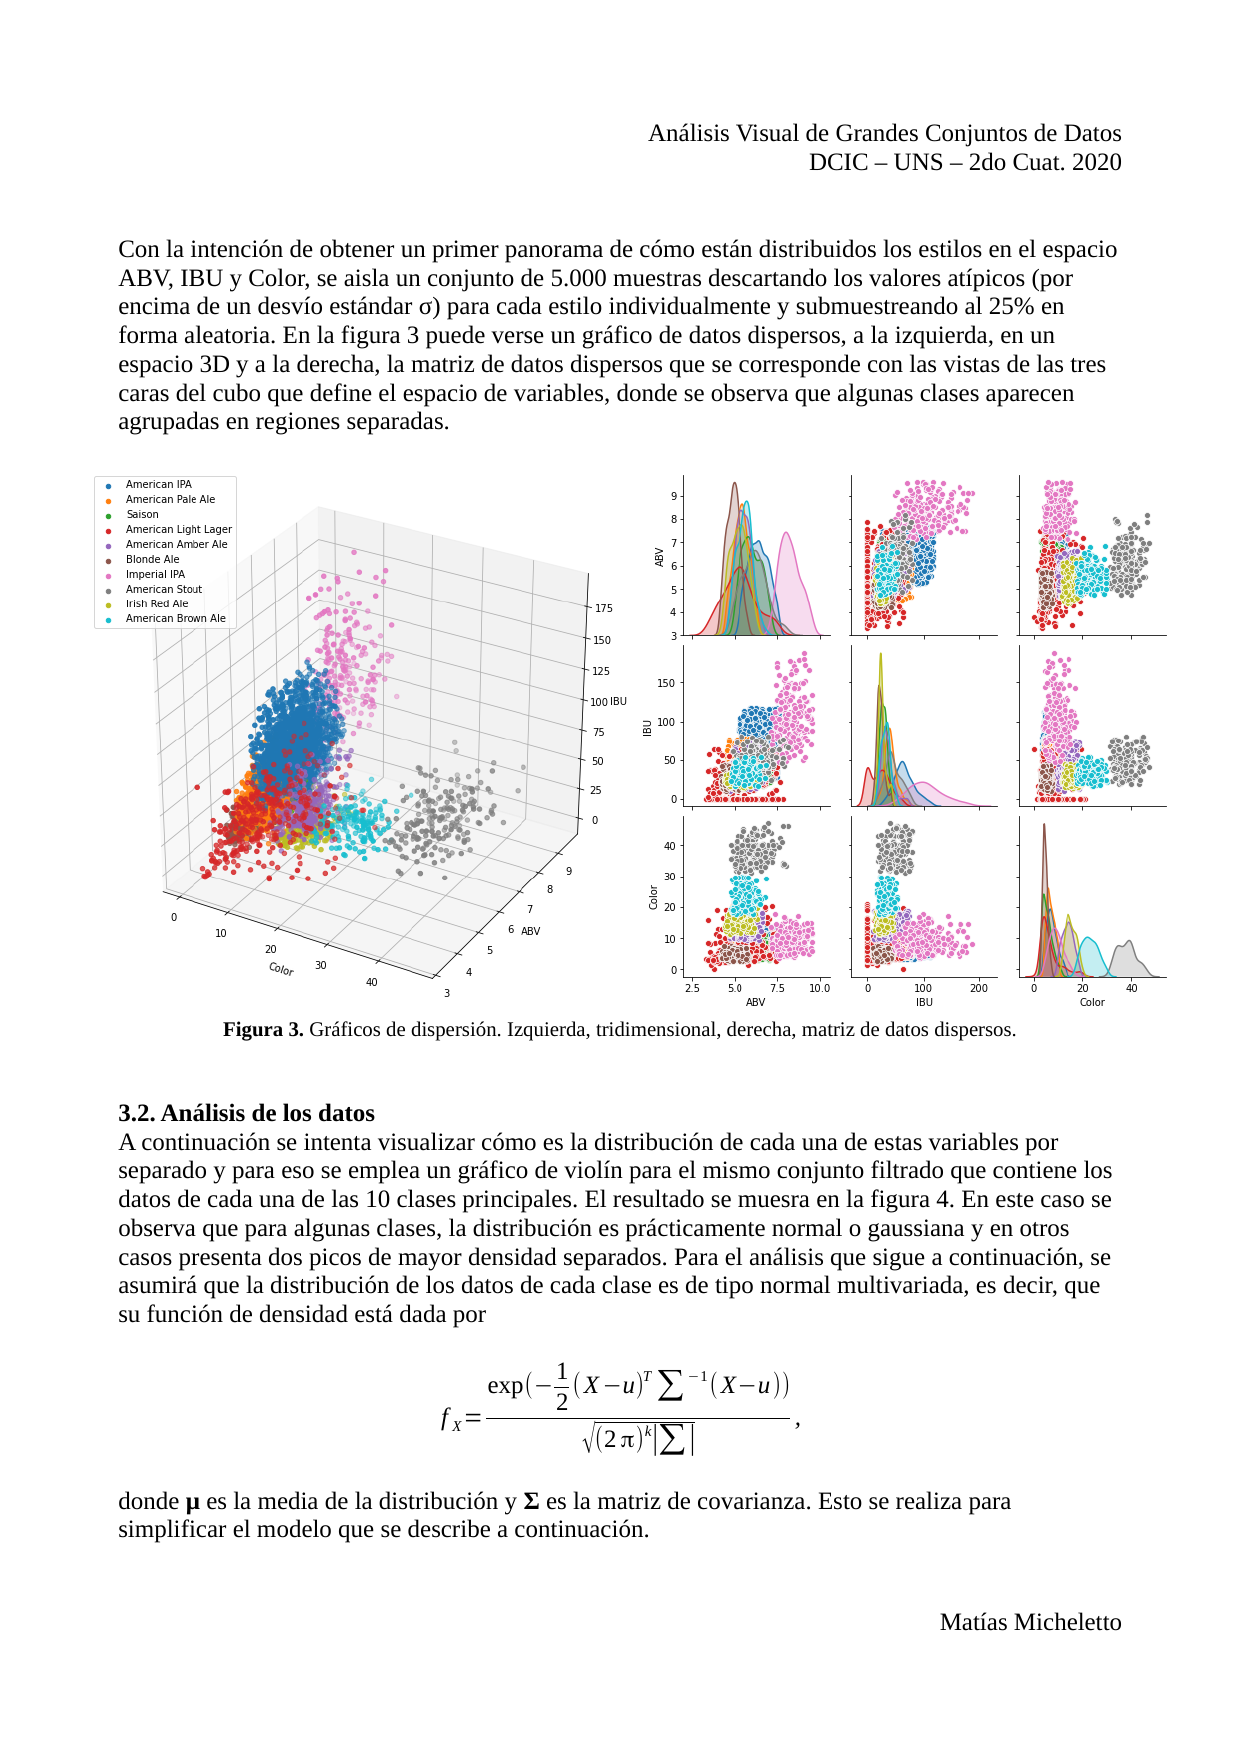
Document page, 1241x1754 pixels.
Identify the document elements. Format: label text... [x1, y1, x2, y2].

text donde μ es la media de la distribución y Σ es la matriz de covarianza. Esto se realiza para simplificar el modelo que se describe a continuación. [118, 1486, 1122, 1543]
text A continuación se intenta visualizar cómo es la distribución de cada una de estas variables por separado y para eso se emplea un gráfico de violín para el mismo conjunto filtrado que contiene los datos de cada una de las 10 clases principales. El resultado se muesra en la figura 4. En este caso se observa que para algunas clases, la distribución es prácticamente normal o gaussiana y en otros casos presenta dos picos de mayor densidad separados. Para el análisis que sigue a continuación, se asumirá que la distribución de los datos de cada clase es de tipo normal multivariada, es decir, que su función de densidad está dada por [118, 1127, 1122, 1328]
text Figura 3. Gráficos de dispersión. Izquierda, tridimensional, derecha, matriz de datos dispersos. [118, 1017, 1122, 1041]
text Con la intención de obtener un primer panorama de cómo están distribuidos los estilos en el espacio ABV, IBU y Color, se aisla un conjunto de 5.000 muestras descartando los valores atípicos (por encima de un desvío estándar σ) para cada estilo individualmente y submuestreando al 25% en forma aleatoria. En la figura 3 puede verse un gráfico de datos dispersos, a la izquierda, en un espacio 3D y a la derecha, la matriz de datos dispersos que se corresponde con las vistas de las tres caras del cubo que define el espacio de variables, donde se observa que algunas clases aparecen agrupadas en regiones separadas. [118, 234, 1122, 435]
picture [84, 463, 1177, 1017]
text 3.2. Análisis de los datos [118, 1098, 1122, 1127]
